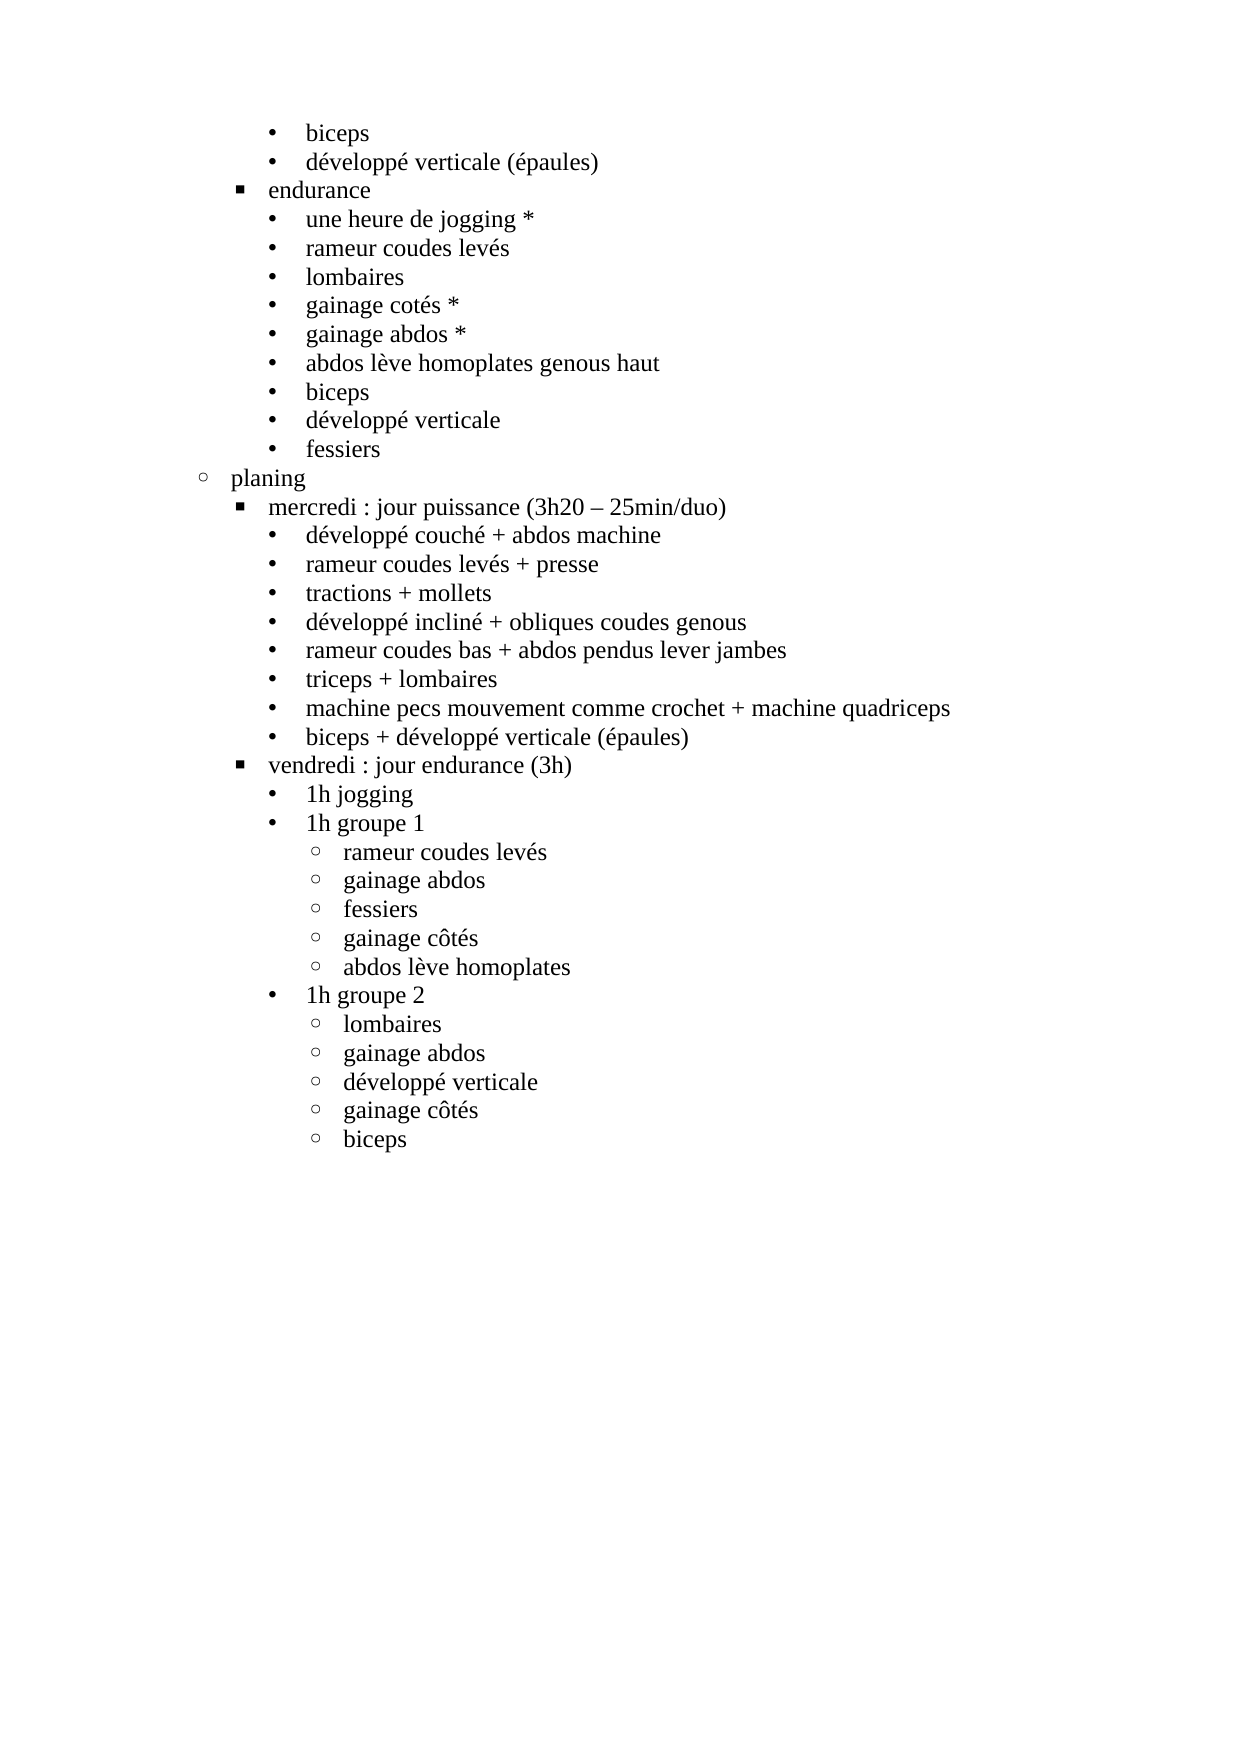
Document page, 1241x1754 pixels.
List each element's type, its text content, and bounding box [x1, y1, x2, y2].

list fessiers [268, 434, 1122, 463]
list gainage abdos [306, 1038, 1122, 1067]
list endurance [231, 176, 1122, 204]
list rameur coudes levés + presse [268, 549, 1122, 578]
list rameur coudes levés [306, 837, 1122, 866]
list fessiers [306, 894, 1122, 923]
list abdos lève homoplates [306, 952, 1122, 981]
list abdos lève homoplates genous haut [268, 348, 1122, 377]
list machine pecs mouvement comme crochet + machine quadriceps [268, 693, 1122, 722]
list biceps [306, 1124, 1122, 1153]
list gainage côtés [306, 923, 1122, 952]
list tractions + mollets [268, 578, 1122, 607]
list gainage cotés * [268, 291, 1122, 319]
list développé verticale [306, 1067, 1122, 1096]
list 1h groupe 2 [268, 981, 1122, 1009]
list biceps [268, 118, 1122, 147]
list développé verticale (épaules) [268, 147, 1122, 176]
list biceps + développé verticale (épaules) [268, 722, 1122, 751]
list une heure de jogging * [268, 204, 1122, 233]
list développé couché + abdos machine [268, 521, 1122, 549]
list lombaires [306, 1009, 1122, 1038]
list rameur coudes levés [268, 233, 1122, 262]
list vendredi : jour endurance (3h) [231, 751, 1122, 779]
list 1h groupe 1 [268, 808, 1122, 837]
list gainage côtés [306, 1096, 1122, 1124]
list triceps + lombaires [268, 664, 1122, 693]
list rameur coudes bas + abdos pendus lever jambes [268, 636, 1122, 664]
list gainage abdos * [268, 319, 1122, 348]
list 1h jogging [268, 779, 1122, 808]
list gainage abdos [306, 866, 1122, 894]
list biceps [268, 377, 1122, 406]
list développé incliné + obliques coudes genous [268, 607, 1122, 636]
list mercredi : jour puissance (3h20 – 25min/duo) [231, 492, 1122, 521]
list lombaires [268, 262, 1122, 291]
list développé verticale [268, 406, 1122, 434]
list planing [193, 463, 1122, 492]
